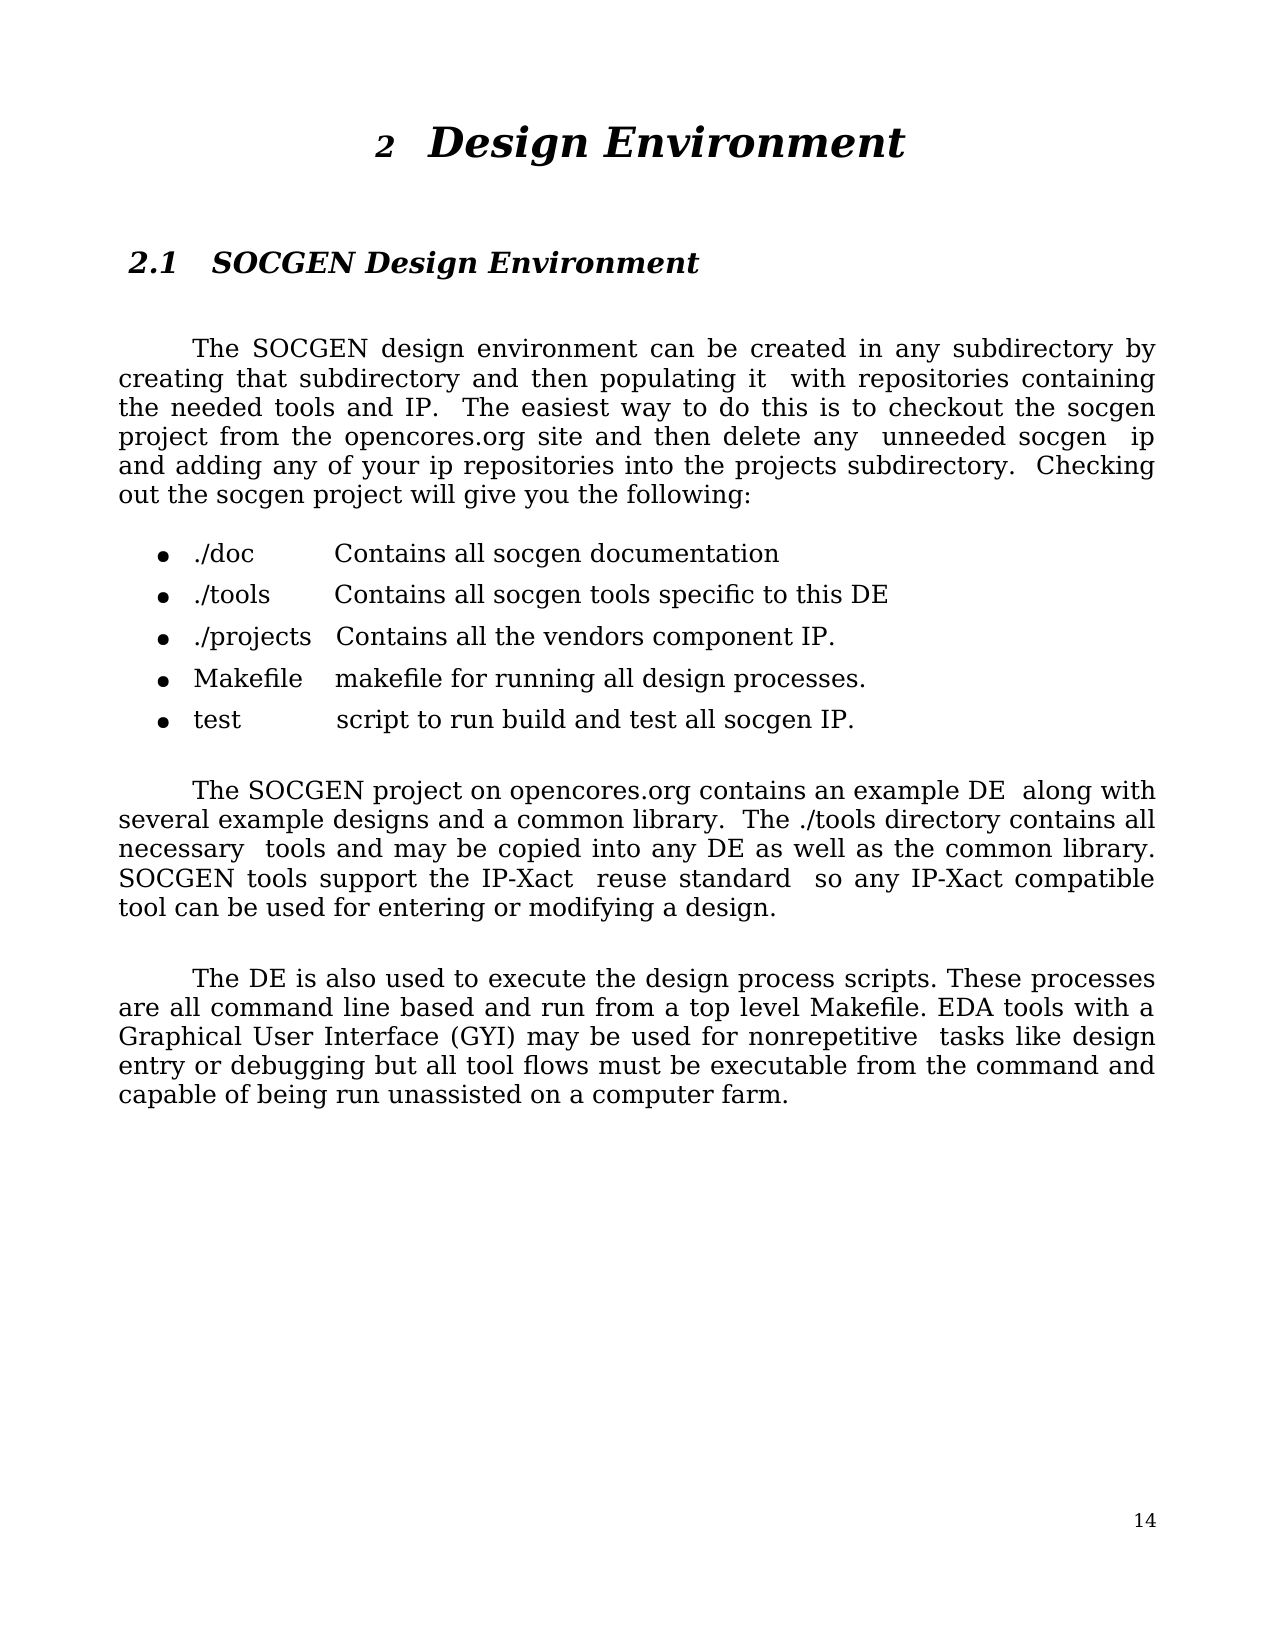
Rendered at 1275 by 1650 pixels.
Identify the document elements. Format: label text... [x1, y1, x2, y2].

subtitle SOCGEN Design Environment [118, 246, 1157, 281]
text The DE is also used to execute the design process scripts. These processes are all command line based and run from a top level Makefile. EDA tools with a Graphical User Interface (GYI) may be used for nonrepetitive tasks like design entry or debugging but all tool flows must be executable from the command and capable of being run unassisted on a computer farm. [118, 964, 1157, 1110]
list ./tools Contains all socgen tools specific to this DE [156, 581, 1157, 610]
subtitle Design Environment [118, 118, 1157, 167]
list test script to run build and test all socgen IP. [156, 706, 1157, 735]
text The SOCGEN project on opencores.org contains an example DE along with several example designs and a common library. The ./tools directory contains all necessary tools and may be copied into any DE as well as the common library. SOCGEN tools support the IP-Xact reuse standard so any IP-Xact compatible tool can be used for entering or modifying a design. [118, 776, 1157, 922]
list ./projects Contains all the vendors component IP. [156, 622, 1157, 651]
list ./doc Contains all socgen documentation [156, 539, 1157, 568]
text The SOCGEN design environment can be created in any subdirectory by creating that subdirectory and then populating it with repositories containing the needed tools and IP. The easiest way to do this is to checkout the socgen project from the opencores.org site and then delete any unneeded socgen ip and adding any of your ip repositories into the projects subdirectory. Checking out the socgen project will give you the following: [118, 335, 1157, 510]
list Makefile makefile for running all design processes. [156, 664, 1157, 693]
